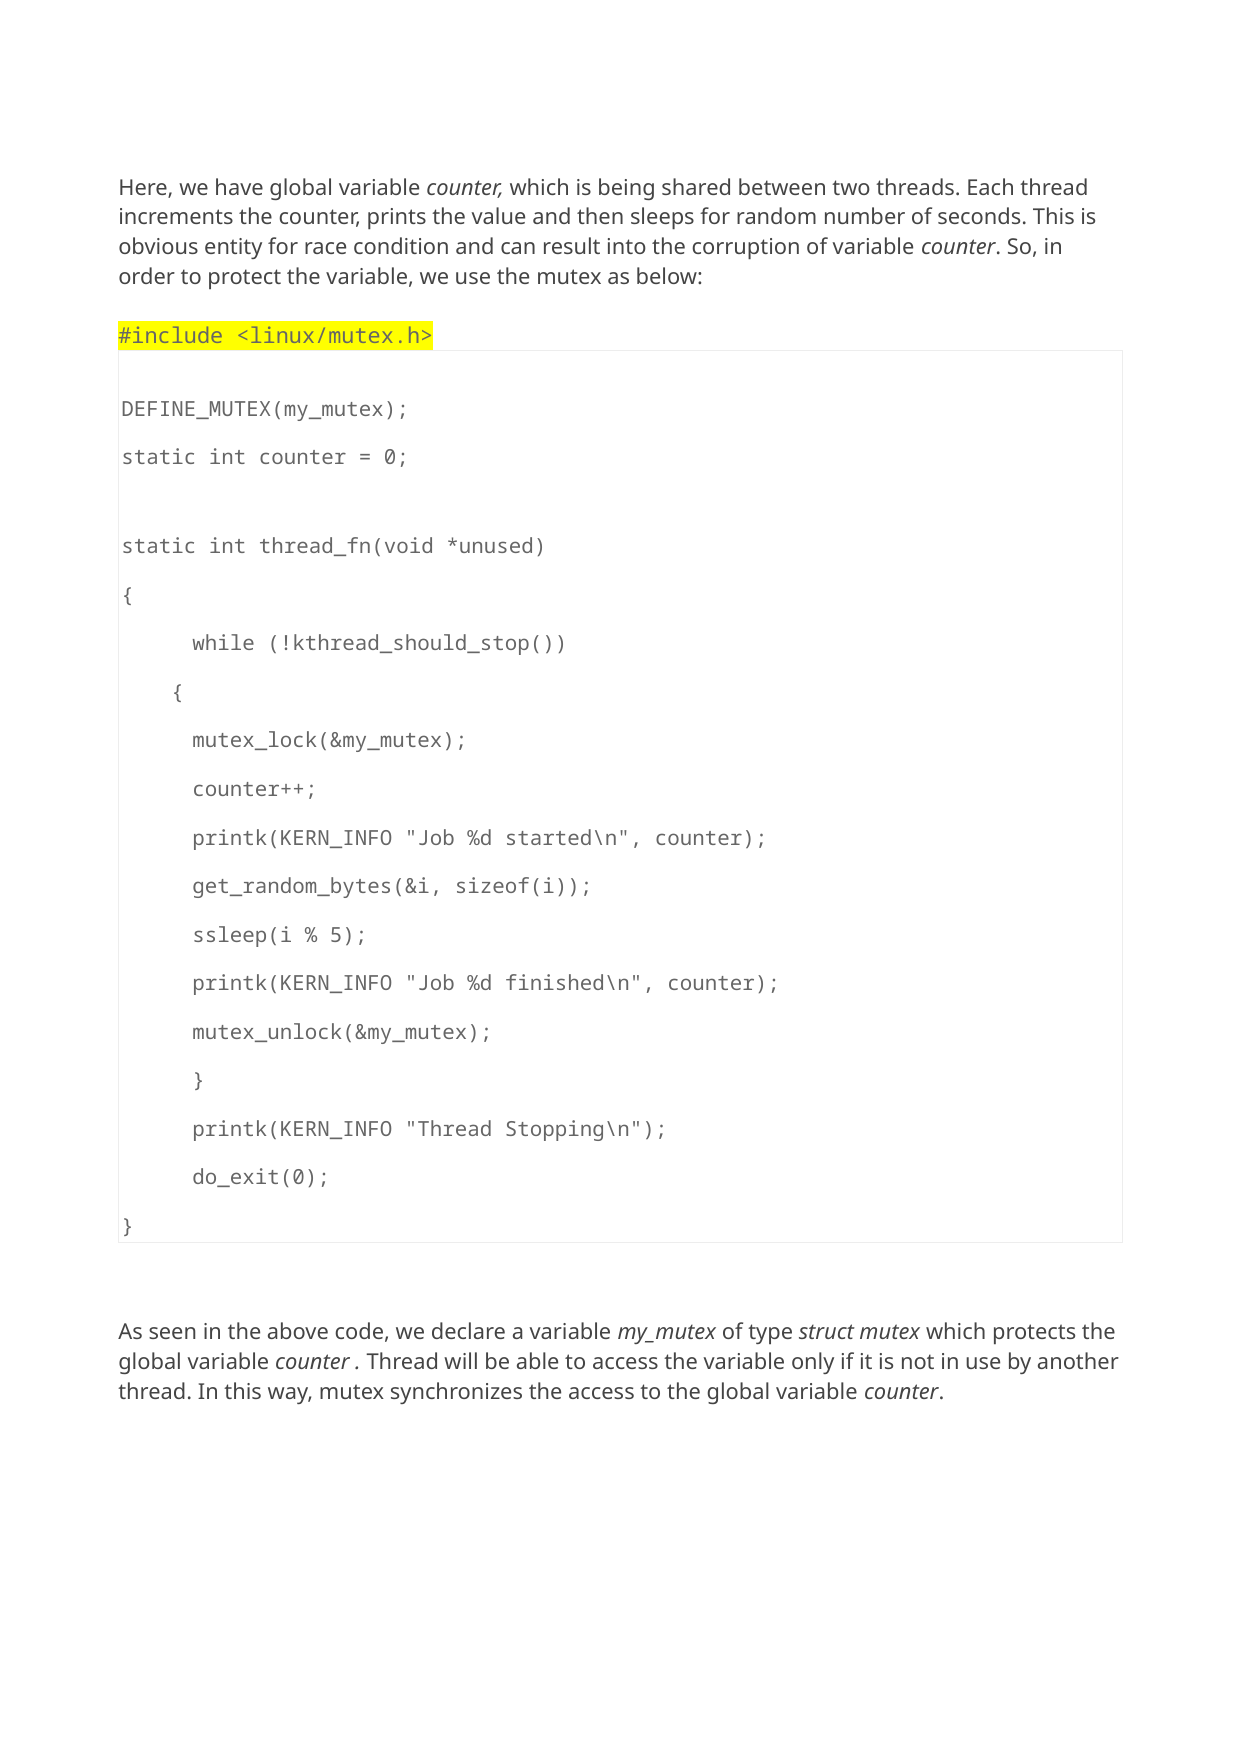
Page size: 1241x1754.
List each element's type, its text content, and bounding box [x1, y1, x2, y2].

text mutex_lock(&my_mutex); [119, 723, 1122, 754]
text DEFINE_MUTEX(my_mutex); [119, 391, 1122, 422]
text { [119, 674, 1122, 705]
text Here, we have global variable counter, which is being shared between two threads. Each thread increments the counter, prints the value and then sleeps for random number of seconds. This is obvious entity for race condition and can result into the corruption of variable counter. So, in order to protect the variable, we use the mutex as below: [118, 172, 1122, 291]
text static int counter = 0; [119, 439, 1122, 471]
text while (!kthread_should_stop()) [119, 625, 1122, 657]
text do_exit(0); [119, 1159, 1122, 1191]
text As seen in the above code, we declare a variable my_mutex of type struct mutex which protects the global variable counter . Thread will be able to access the variable only if it is not in use by another thread. In this way, mutex synchronizes the access to the global variable counter. [118, 1316, 1122, 1405]
text printk(KERN_INFO "Job %d started\n", counter); [119, 820, 1122, 851]
text { [119, 577, 1122, 608]
text get_random_bytes(&i, sizeof(i)); [119, 868, 1122, 900]
text static int thread_fn(void *unused) [119, 528, 1122, 560]
text } [119, 1208, 1122, 1242]
text printk(KERN_INFO "Thread Stopping\n"); [119, 1111, 1122, 1142]
text ssleep(i % 5); [119, 917, 1122, 948]
text #include <linux/mutex.h> [118, 321, 1122, 350]
text } [119, 1062, 1122, 1094]
text counter++; [119, 771, 1122, 803]
text printk(KERN_INFO "Job %d finished\n", counter); [119, 965, 1122, 997]
text mutex_unlock(&my_mutex); [119, 1014, 1122, 1045]
